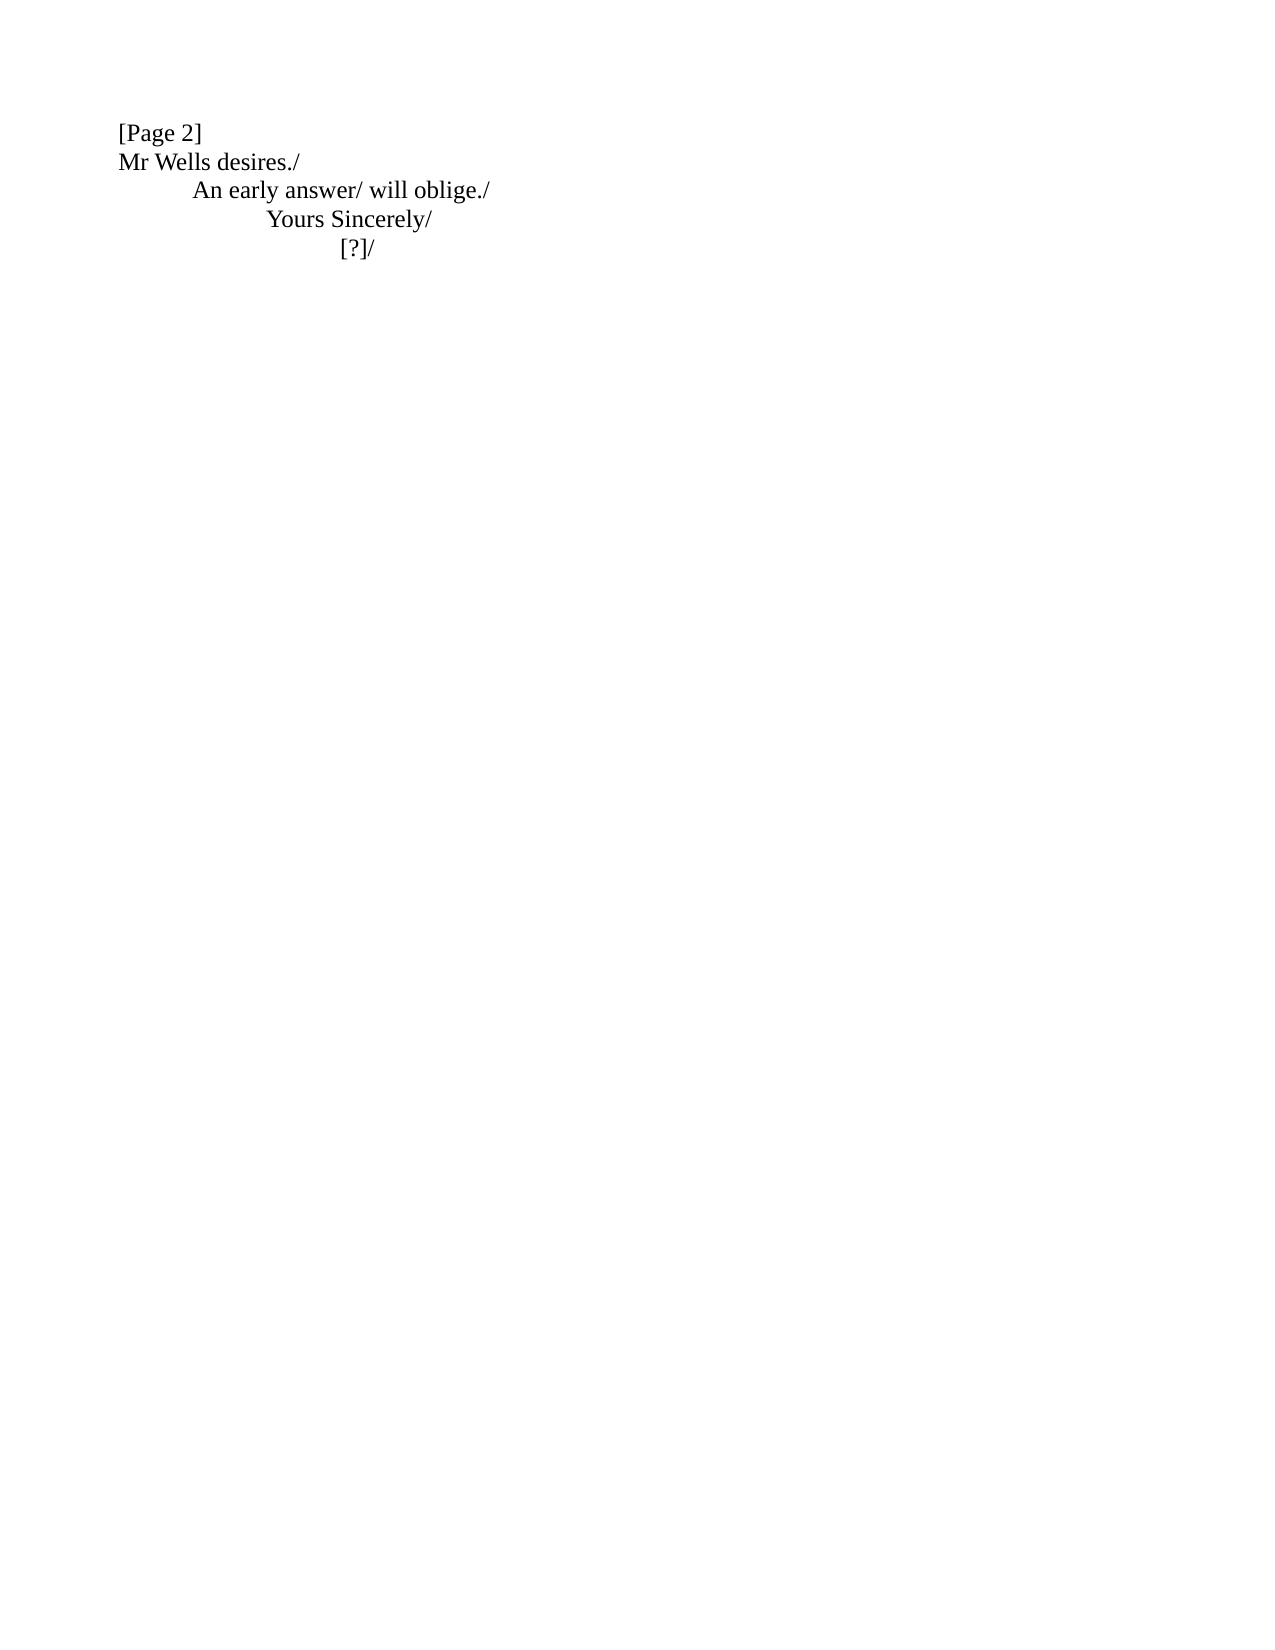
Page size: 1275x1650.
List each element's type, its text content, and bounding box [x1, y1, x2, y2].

text Yours Sincerely/ [118, 204, 1157, 233]
text An early answer/ will oblige./ [118, 176, 1157, 204]
text [Page 2] [118, 118, 1157, 147]
text [?]/ [118, 233, 1157, 262]
text Mr Wells desires./ [118, 147, 1157, 176]
